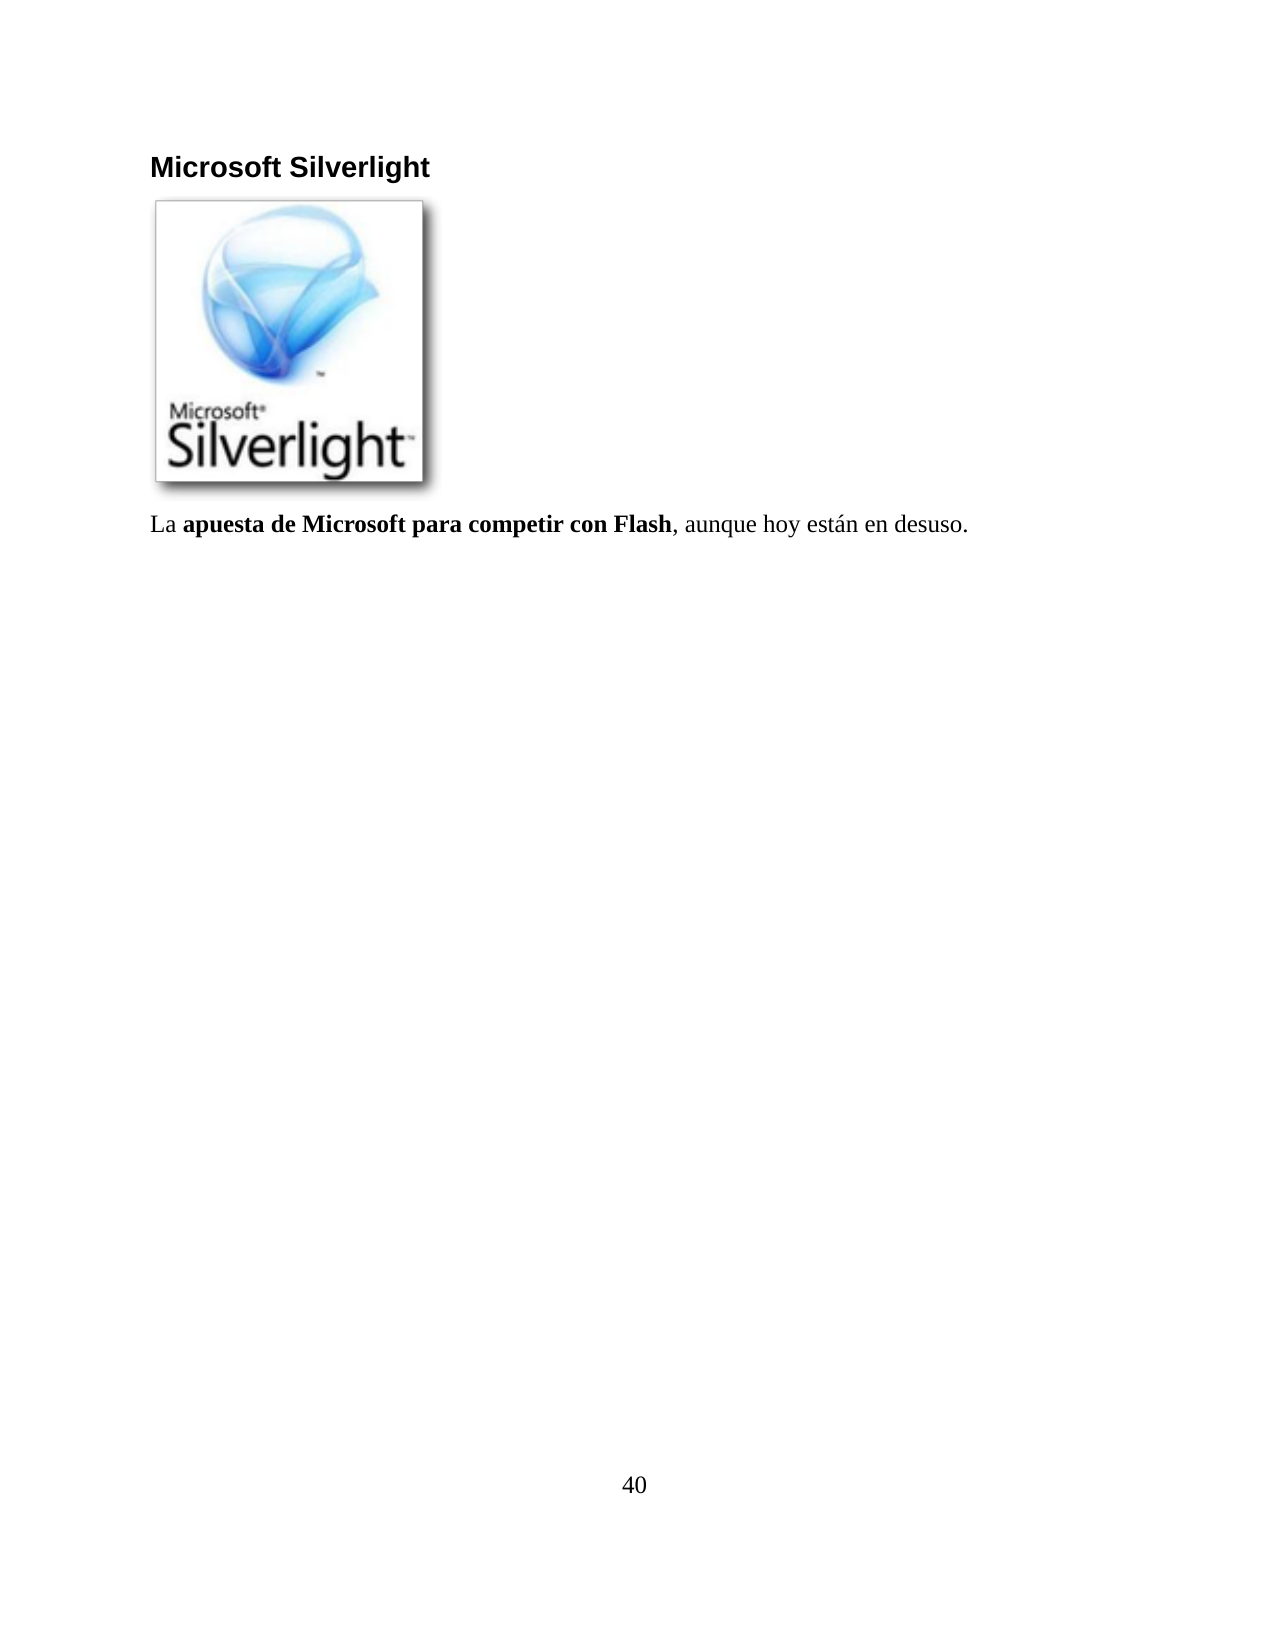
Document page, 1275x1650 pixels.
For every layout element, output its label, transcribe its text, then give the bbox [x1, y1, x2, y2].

subtitle Microsoft Silverlight [150, 150, 1125, 183]
picture [150, 196, 442, 501]
text La apuesta de Microsoft para competir con Flash, aunque hoy están en desuso. [150, 509, 1125, 538]
